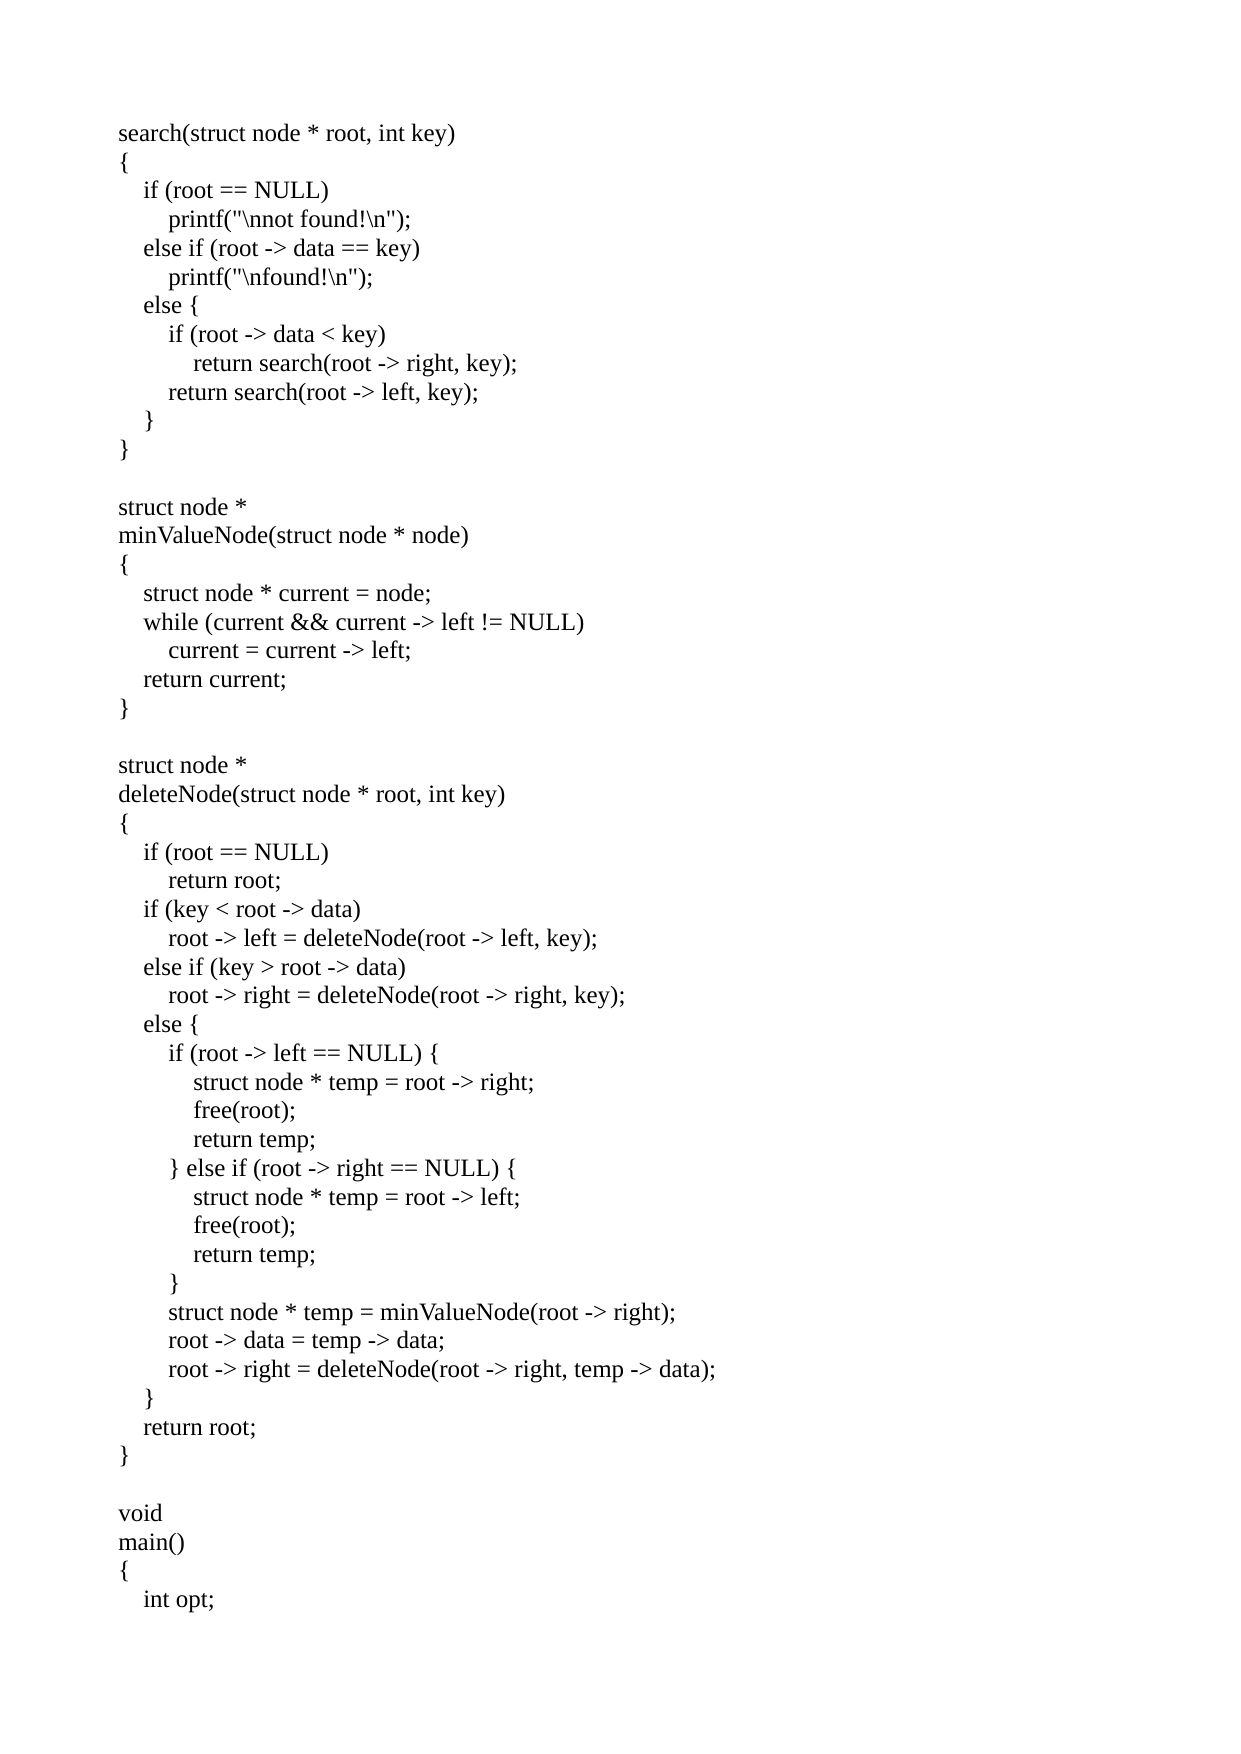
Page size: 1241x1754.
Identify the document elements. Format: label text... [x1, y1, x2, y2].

text main() [118, 1527, 1122, 1556]
text } else if (root -> right == NULL) { [118, 1153, 1122, 1182]
text else { [118, 1009, 1122, 1038]
text deleteNode(struct node * root, int key) [118, 779, 1122, 808]
text root -> data = temp -> data; [118, 1326, 1122, 1354]
text if (key < root -> data) [118, 894, 1122, 923]
text search(struct node * root, int key) [118, 118, 1122, 147]
text if (root == NULL) [118, 176, 1122, 204]
text struct node * [118, 751, 1122, 779]
text current = current -> left; [118, 636, 1122, 664]
text return search(root -> right, key); [118, 348, 1122, 377]
text return root; [118, 1412, 1122, 1441]
text { [118, 1556, 1122, 1584]
text struct node * [118, 492, 1122, 521]
text root -> left = deleteNode(root -> left, key); [118, 923, 1122, 952]
text else { [118, 291, 1122, 319]
text while (current && current -> left != NULL) [118, 607, 1122, 636]
text root -> right = deleteNode(root -> right, temp -> data); [118, 1354, 1122, 1383]
text struct node * current = node; [118, 578, 1122, 607]
text return temp; [118, 1124, 1122, 1153]
text free(root); [118, 1096, 1122, 1124]
text } [118, 1441, 1122, 1469]
text } [118, 1383, 1122, 1412]
text return temp; [118, 1239, 1122, 1268]
text struct node * temp = root -> left; [118, 1182, 1122, 1211]
text return root; [118, 866, 1122, 894]
text free(root); [118, 1211, 1122, 1239]
text struct node * temp = minValueNode(root -> right); [118, 1297, 1122, 1326]
text else if (key > root -> data) [118, 952, 1122, 981]
text if (root -> left == NULL) { [118, 1038, 1122, 1067]
text root -> right = deleteNode(root -> right, key); [118, 981, 1122, 1009]
text else if (root -> data == key) [118, 233, 1122, 262]
text struct node * temp = root -> right; [118, 1067, 1122, 1096]
text { [118, 549, 1122, 578]
text void [118, 1498, 1122, 1527]
text return current; [118, 664, 1122, 693]
text minValueNode(struct node * node) [118, 521, 1122, 549]
text } [118, 1268, 1122, 1297]
text { [118, 808, 1122, 837]
text printf("\nnot found!\n"); [118, 204, 1122, 233]
text if (root -> data < key) [118, 319, 1122, 348]
text { [118, 147, 1122, 176]
text return search(root -> left, key); [118, 377, 1122, 406]
text } [118, 406, 1122, 434]
text } [118, 434, 1122, 463]
text } [118, 693, 1122, 722]
text if (root == NULL) [118, 837, 1122, 866]
text printf("\nfound!\n"); [118, 262, 1122, 291]
text int opt; [118, 1584, 1122, 1613]
